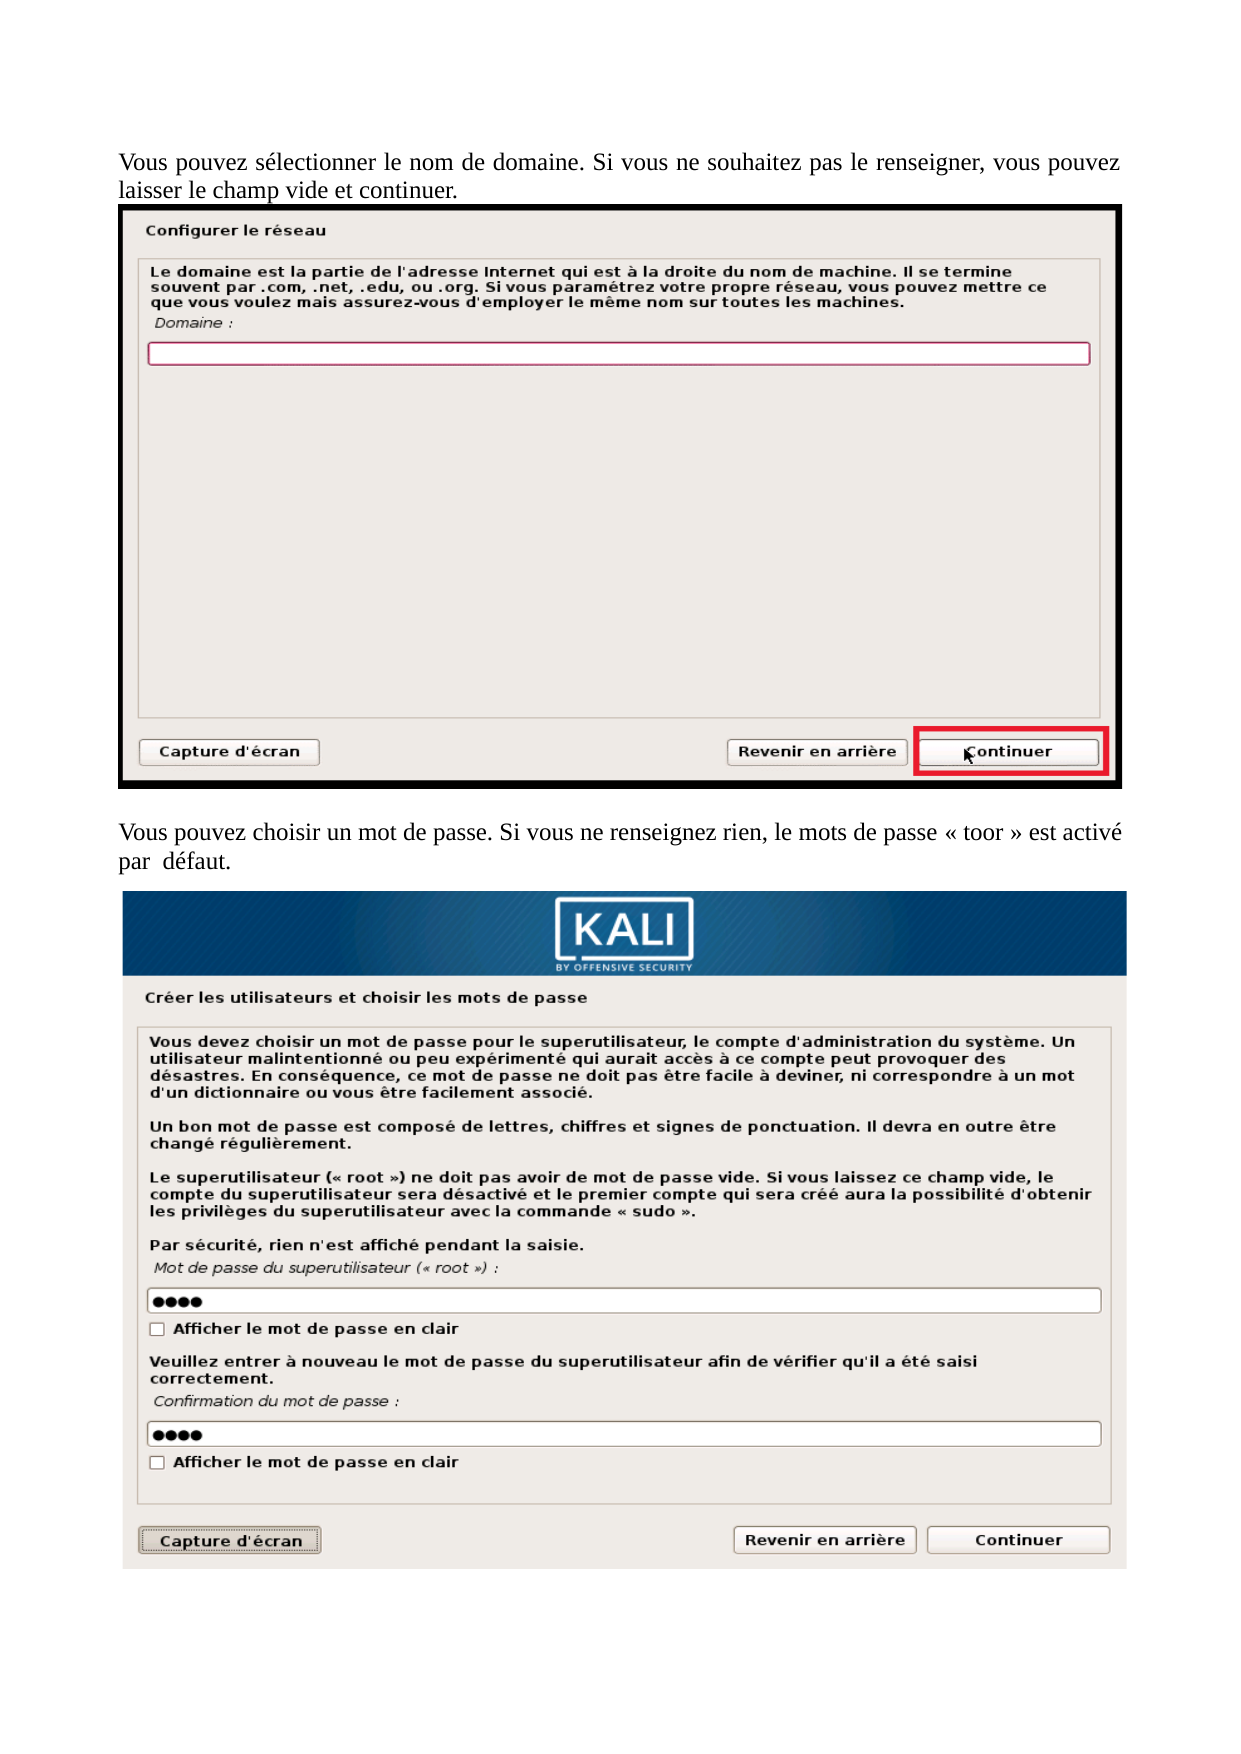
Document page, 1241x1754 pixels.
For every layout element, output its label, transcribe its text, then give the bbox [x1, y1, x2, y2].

text Vous pouvez sélectionner le nom de domaine. Si vous ne souhaitez pas le renseigner, vous pouvez laisser le champ vide et continuer. [118, 147, 1122, 204]
text Vous pouvez choisir un mot de passe. Si vous ne renseignez rien, le mots de passe « toor » est activé par défaut. [118, 817, 1122, 875]
picture [118, 204, 1123, 789]
picture [122, 891, 1127, 1569]
